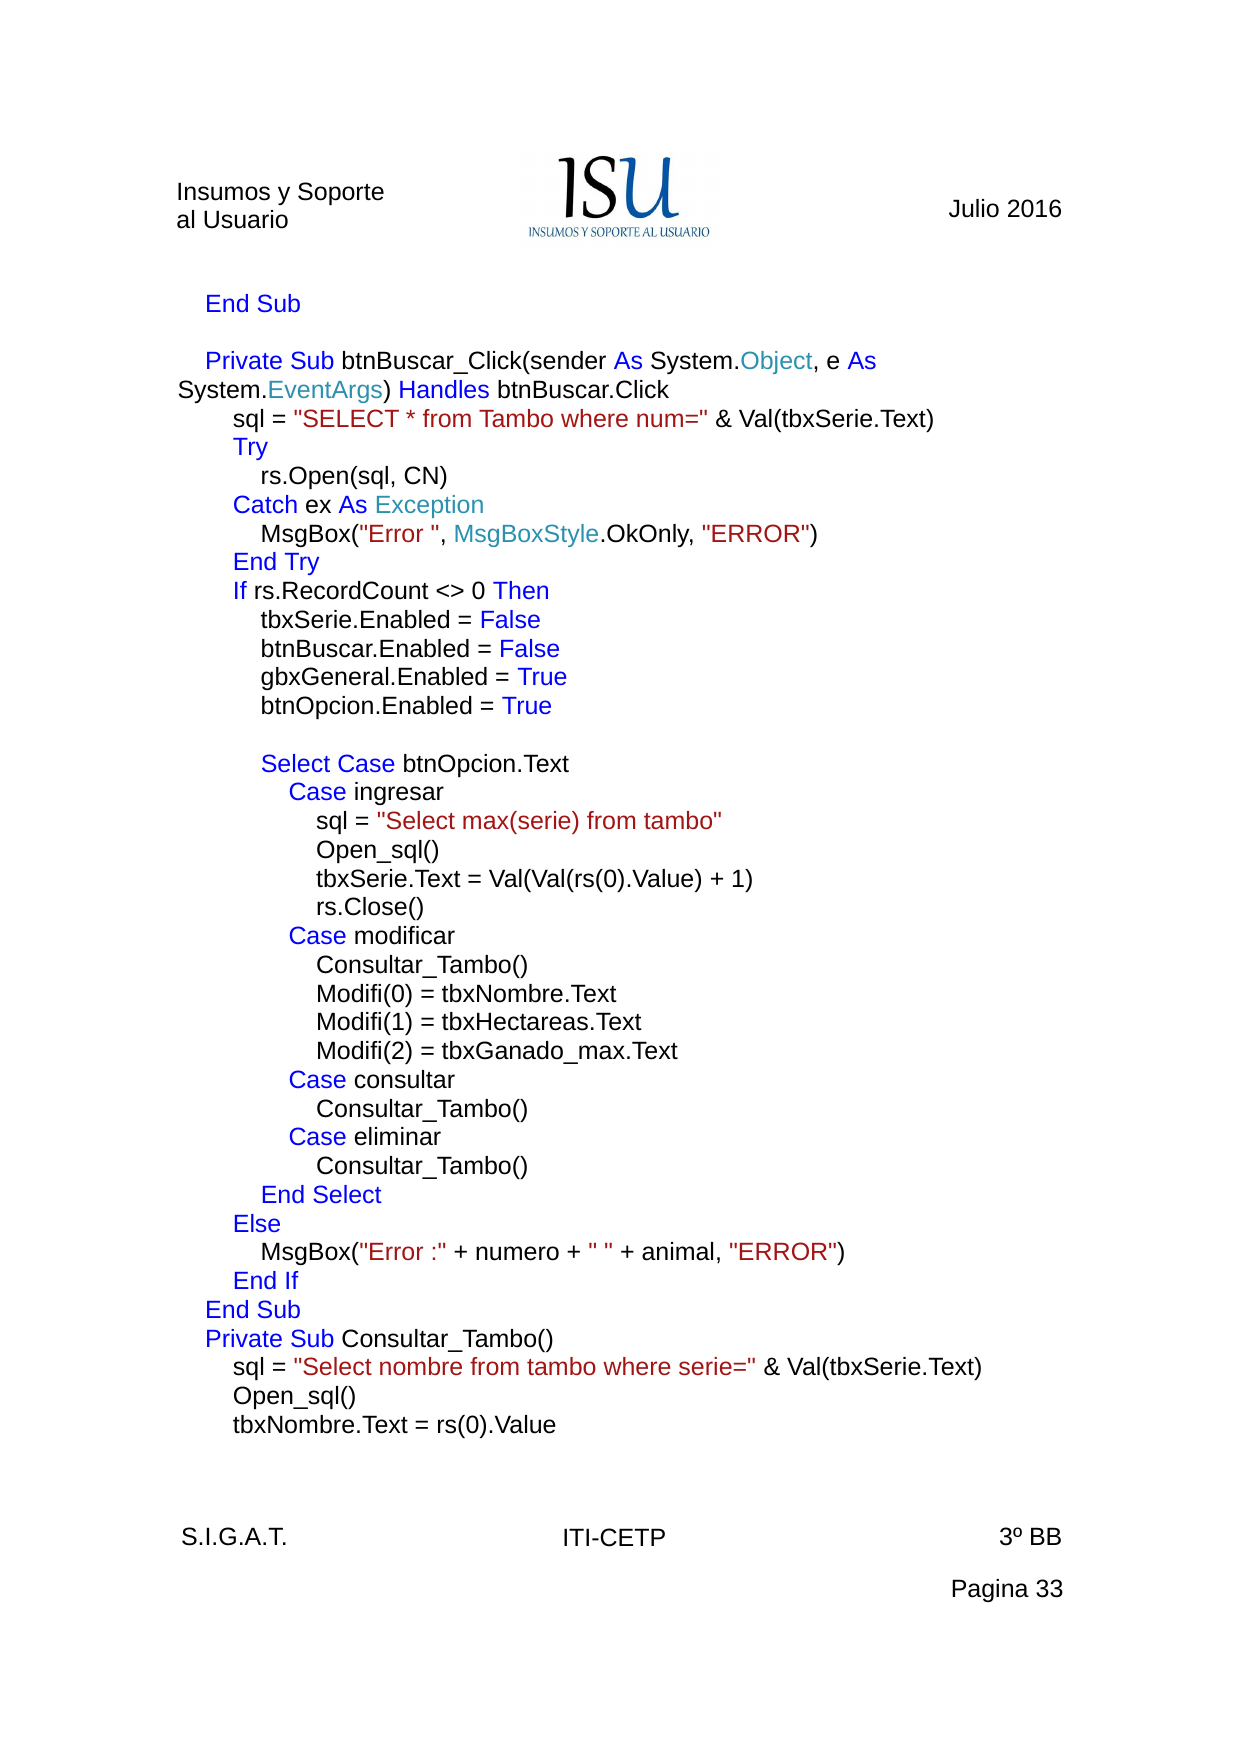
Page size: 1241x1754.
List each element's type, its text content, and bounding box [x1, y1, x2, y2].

text Open_sql() [177, 1381, 1063, 1410]
text End Sub [177, 1295, 1063, 1323]
text Consultar_Tambo() [177, 1151, 1063, 1180]
text Select Case btnOpcion.Text [177, 748, 1063, 777]
text rs.Open(sql, CN) [177, 461, 1063, 490]
text Private Sub btnBuscar_Click(sender As System.Object, e As System.EventArgs) Handles btnBuscar.Click [177, 346, 1063, 403]
text MsgBox("Error :" + numero + " " + animal, "ERROR") [177, 1237, 1063, 1266]
text Try [177, 432, 1063, 461]
text Modifi(2) = tbxGanado_max.Text [177, 1036, 1063, 1065]
text Catch ex As Exception [177, 490, 1063, 518]
text sql = "SELECT * from Tambo where num=" & Val(tbxSerie.Text) [177, 403, 1063, 432]
picture [517, 138, 723, 252]
text Case eliminar [177, 1122, 1063, 1151]
text tbxSerie.Text = Val(Val(rs(0).Value) + 1) [177, 863, 1063, 892]
text Consultar_Tambo() [177, 1093, 1063, 1122]
text Case ingresar [177, 777, 1063, 806]
text Case modificar [177, 921, 1063, 950]
text tbxSerie.Enabled = False [177, 605, 1063, 633]
text Private Sub Consultar_Tambo() [177, 1323, 1063, 1352]
text Modifi(0) = tbxNombre.Text [177, 978, 1063, 1007]
text MsgBox("Error ", MsgBoxStyle.OkOnly, "ERROR") [177, 518, 1063, 547]
text sql = "Select nombre from tambo where serie=" & Val(tbxSerie.Text) [177, 1352, 1063, 1381]
text End Select [177, 1180, 1063, 1208]
text Modifi(1) = tbxHectareas.Text [177, 1007, 1063, 1036]
text tbxNombre.Text = rs(0).Value [177, 1410, 1063, 1438]
text sql = "Select max(serie) from tambo" [177, 806, 1063, 835]
text End Try [177, 547, 1063, 576]
text Case consultar [177, 1065, 1063, 1093]
text Else [177, 1208, 1063, 1237]
text End If [177, 1266, 1063, 1295]
text End Sub [177, 288, 1063, 317]
text btnOpcion.Enabled = True [177, 691, 1063, 720]
text btnBuscar.Enabled = False [177, 633, 1063, 662]
text Consultar_Tambo() [177, 950, 1063, 978]
text If rs.RecordCount <> 0 Then [177, 576, 1063, 605]
text gbxGeneral.Enabled = True [177, 662, 1063, 691]
text Open_sql() [177, 835, 1063, 863]
text rs.Close() [177, 892, 1063, 921]
